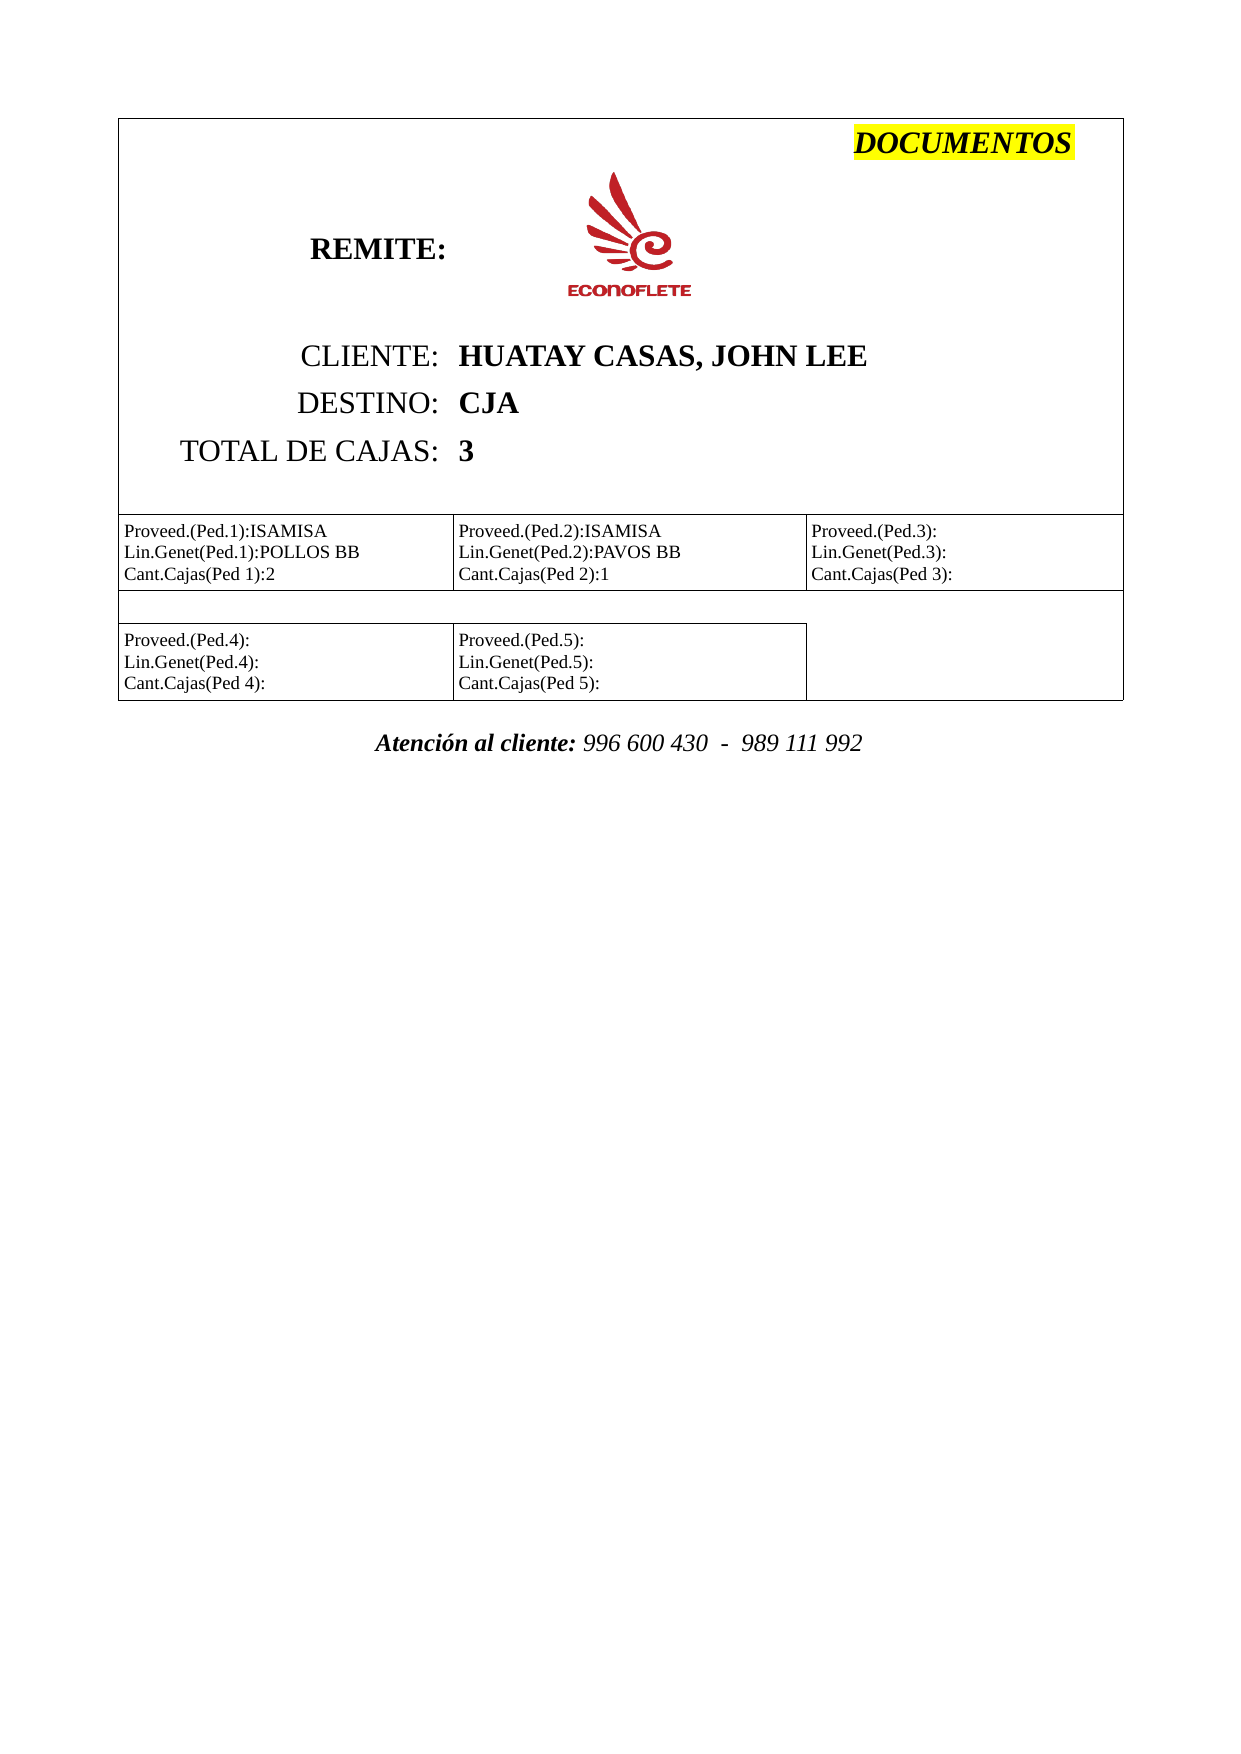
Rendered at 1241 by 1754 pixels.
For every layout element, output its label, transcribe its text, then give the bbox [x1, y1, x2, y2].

table_cell [119, 474, 453, 514]
table_cell [806, 379, 1123, 426]
table_cell HUATAY CASAS, JOHN LEE [453, 332, 1123, 379]
table_cell Proveed.(Ped.4): Lin.Genet(Ped.4): Cant.Cajas(Ped 4): [119, 624, 453, 699]
table_cell 3 [453, 426, 1123, 474]
table_cell Proveed.(Ped.1):ISAMISA Lin.Genet(Ped.1):POLLOS BB Cant.Cajas(Ped 1):2 [119, 515, 453, 590]
table_cell [806, 591, 1123, 623]
table_cell REMITE: [119, 166, 453, 332]
table_cell [453, 166, 806, 332]
table_cell [806, 166, 1123, 332]
table_cell TOTAL DE CAJAS: [119, 426, 453, 474]
table_cell DESTINO: [119, 379, 453, 426]
table_cell [119, 591, 453, 623]
text Atención al cliente: 996 600 430 - 989 111 992 [118, 728, 1122, 757]
table_cell Proveed.(Ped.5): Lin.Genet(Ped.5): Cant.Cajas(Ped 5): [454, 624, 806, 699]
table_cell CLIENTE: [119, 332, 453, 379]
table_cell [453, 474, 806, 514]
table_cell [453, 591, 806, 623]
table_header [119, 119, 453, 166]
table_cell [806, 474, 1123, 514]
table_cell CJA [453, 379, 806, 426]
table_header DOCUMENTOS [806, 119, 1123, 166]
table_cell [807, 623, 1123, 699]
table_cell Proveed.(Ped.3): Lin.Genet(Ped.3): Cant.Cajas(Ped 3): [807, 515, 1123, 590]
picture [552, 171, 707, 297]
table_header [453, 119, 806, 166]
table_cell Proveed.(Ped.2):ISAMISA Lin.Genet(Ped.2):PAVOS BB Cant.Cajas(Ped 2):1 [454, 515, 806, 590]
